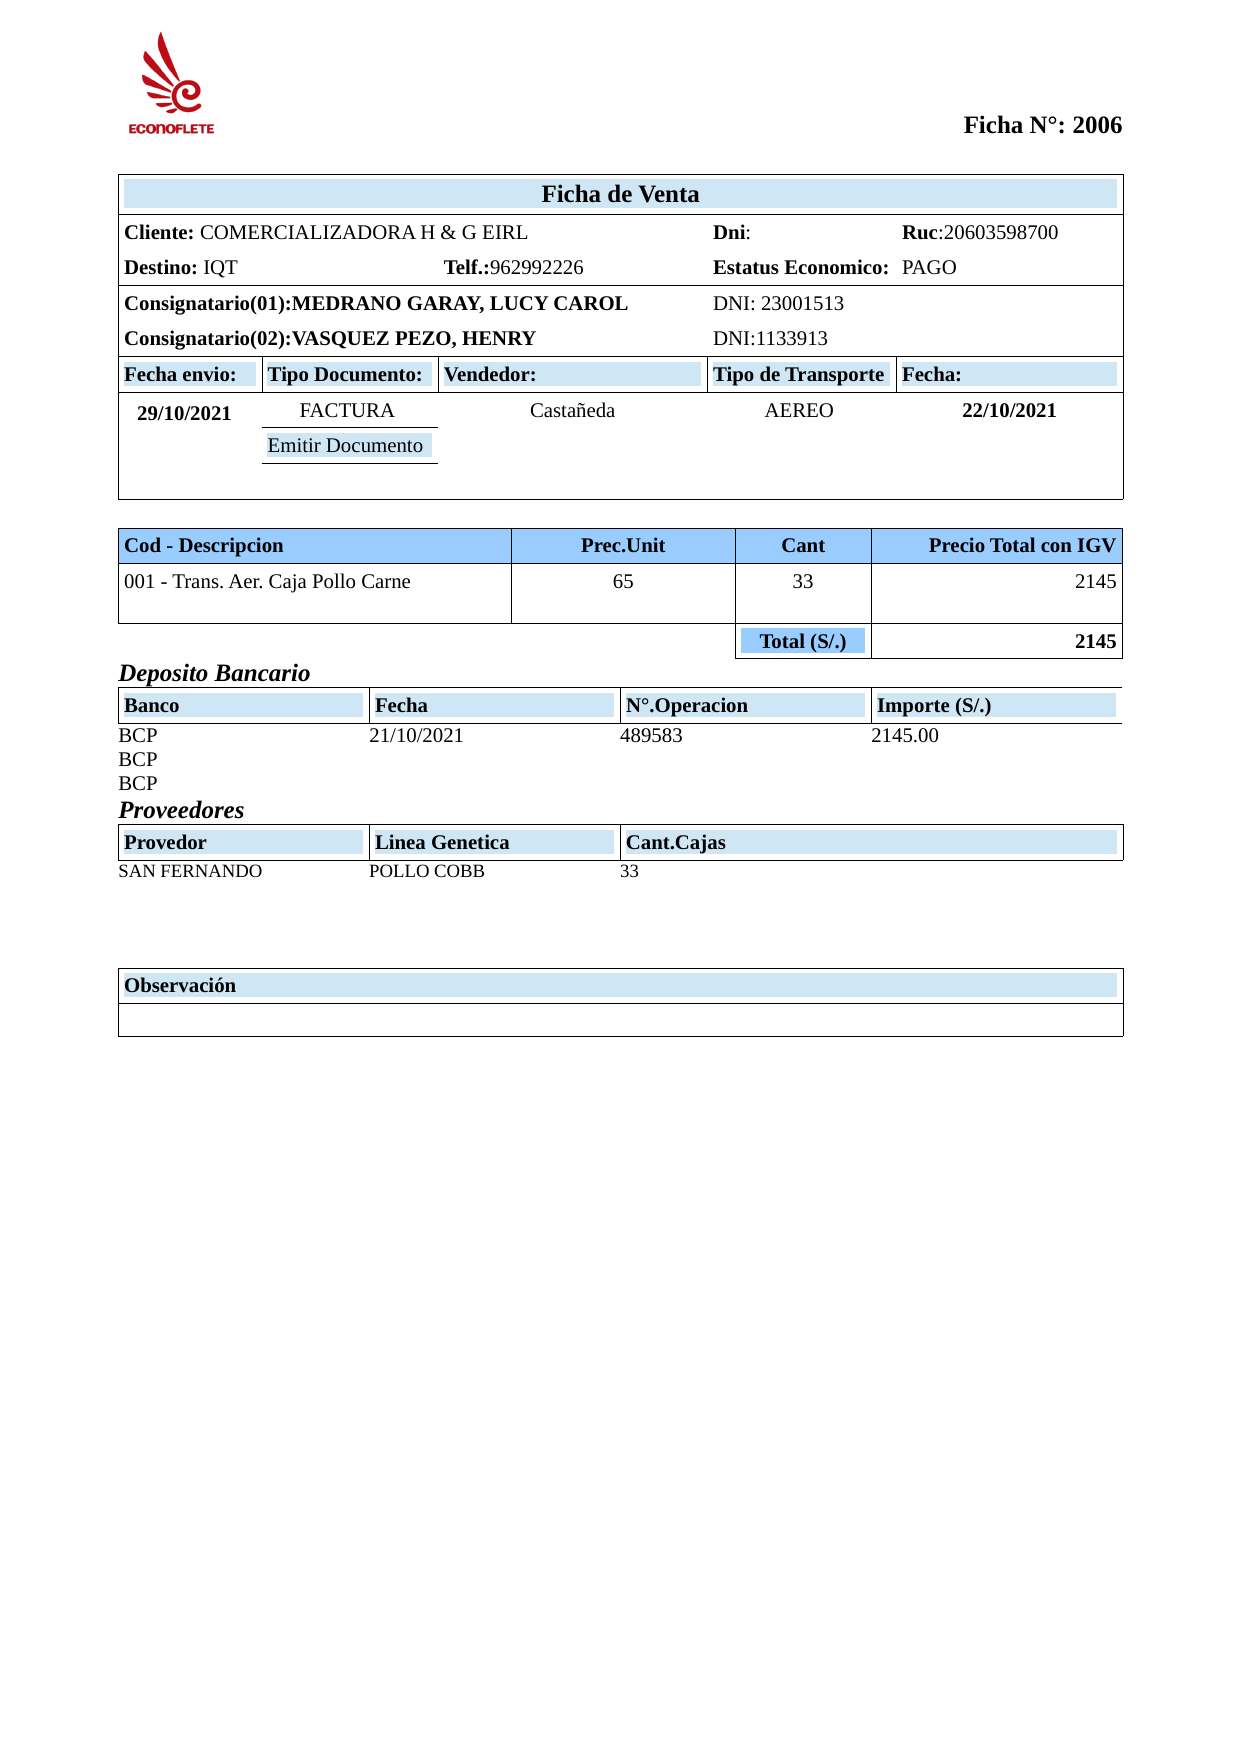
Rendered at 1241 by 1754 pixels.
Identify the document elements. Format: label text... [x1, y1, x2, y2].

table_cell 2145 [872, 564, 1122, 623]
table_cell [620, 924, 1123, 946]
table_cell [369, 771, 620, 795]
table_header Banco [119, 688, 369, 723]
table_cell [620, 946, 1123, 967]
table_cell BCP [118, 771, 369, 795]
table_header Linea Genetica [370, 825, 620, 859]
table_cell Tipo de Transporte [708, 357, 896, 392]
table_cell 65 [512, 564, 735, 623]
table_cell 21/10/2021 [369, 724, 620, 747]
table_cell [118, 881, 369, 903]
table_header N°.Operacion [621, 688, 871, 723]
table_cell FACTURA [262, 393, 438, 427]
table_cell Fecha: [897, 357, 1123, 392]
table_cell Tipo Documento: [263, 357, 438, 392]
table_cell [620, 771, 871, 795]
table_header Precio Total con IGV [872, 529, 1122, 563]
picture [118, 31, 225, 134]
table_header Importe (S/.) [872, 688, 1122, 723]
table_cell 33 [620, 861, 1123, 881]
table_cell POLLO COBB [369, 861, 620, 881]
table_cell DNI:1133913 [707, 321, 1123, 356]
table_cell [262, 464, 438, 498]
text Deposito Bancario [118, 658, 1122, 687]
table_cell [118, 903, 369, 924]
table_cell [119, 1004, 1123, 1036]
table_cell Vendedor: [439, 357, 707, 392]
table_cell 2145 [872, 624, 1122, 658]
table_cell 22/10/2021 [896, 393, 1123, 498]
table_cell [369, 747, 620, 771]
table_cell [118, 946, 369, 967]
table_cell 33 [736, 564, 871, 623]
table_cell Consignatario(01):MEDRANO GARAY, LUCY CAROL [119, 286, 707, 321]
table_cell Cliente: COMERCIALIZADORA H & G EIRL [119, 215, 707, 249]
table_cell [369, 924, 620, 946]
table_cell BCP [118, 747, 369, 771]
table_header Observación [119, 969, 1123, 1003]
text Proveedores [118, 795, 1122, 824]
table_cell Consignatario(02):VASQUEZ PEZO, HENRY [119, 321, 707, 356]
table_cell [511, 624, 735, 658]
table_cell [620, 903, 1123, 924]
table_cell SAN FERNANDO [118, 861, 369, 881]
table_cell 001 - Trans. Aer. Caja Pollo Carne [119, 564, 511, 623]
table_cell [369, 946, 620, 967]
table_cell Castañeda [438, 393, 707, 498]
table_header Cant.Cajas [621, 825, 1123, 859]
table_cell AEREO [707, 393, 896, 498]
table_cell [620, 747, 871, 771]
table_cell 2145.00 [871, 724, 1122, 747]
table_cell Estatus Economico: [707, 249, 896, 285]
table_cell DNI: 23001513 [707, 286, 1123, 321]
table_header Cant [736, 529, 871, 563]
table_cell BCP [118, 724, 369, 747]
table_cell [871, 771, 1122, 795]
table_cell [118, 624, 511, 658]
table_cell Dni: [707, 215, 896, 249]
table_cell Fecha envio: [119, 357, 262, 392]
table_cell 29/10/2021 [119, 393, 262, 498]
table_cell [620, 881, 1123, 903]
table_header Provedor [119, 825, 369, 859]
table_cell PAGO [896, 249, 1123, 285]
table_cell Total (S/.) [736, 624, 871, 658]
table_cell [369, 881, 620, 903]
table_header Prec.Unit [512, 529, 735, 563]
table_cell Telf.:962992226 [438, 249, 707, 285]
table_cell Ruc:20603598700 [896, 215, 1123, 249]
table_cell 489583 [620, 724, 871, 747]
table_cell [369, 903, 620, 924]
table_cell Emitir Documento [262, 428, 438, 463]
table_header Fecha [370, 688, 620, 723]
table_cell [118, 924, 369, 946]
table_cell Destino: IQT [119, 249, 438, 285]
table_header Ficha de Venta [119, 175, 1123, 214]
table_cell [871, 747, 1122, 771]
table_header Cod - Descripcion [119, 529, 511, 563]
